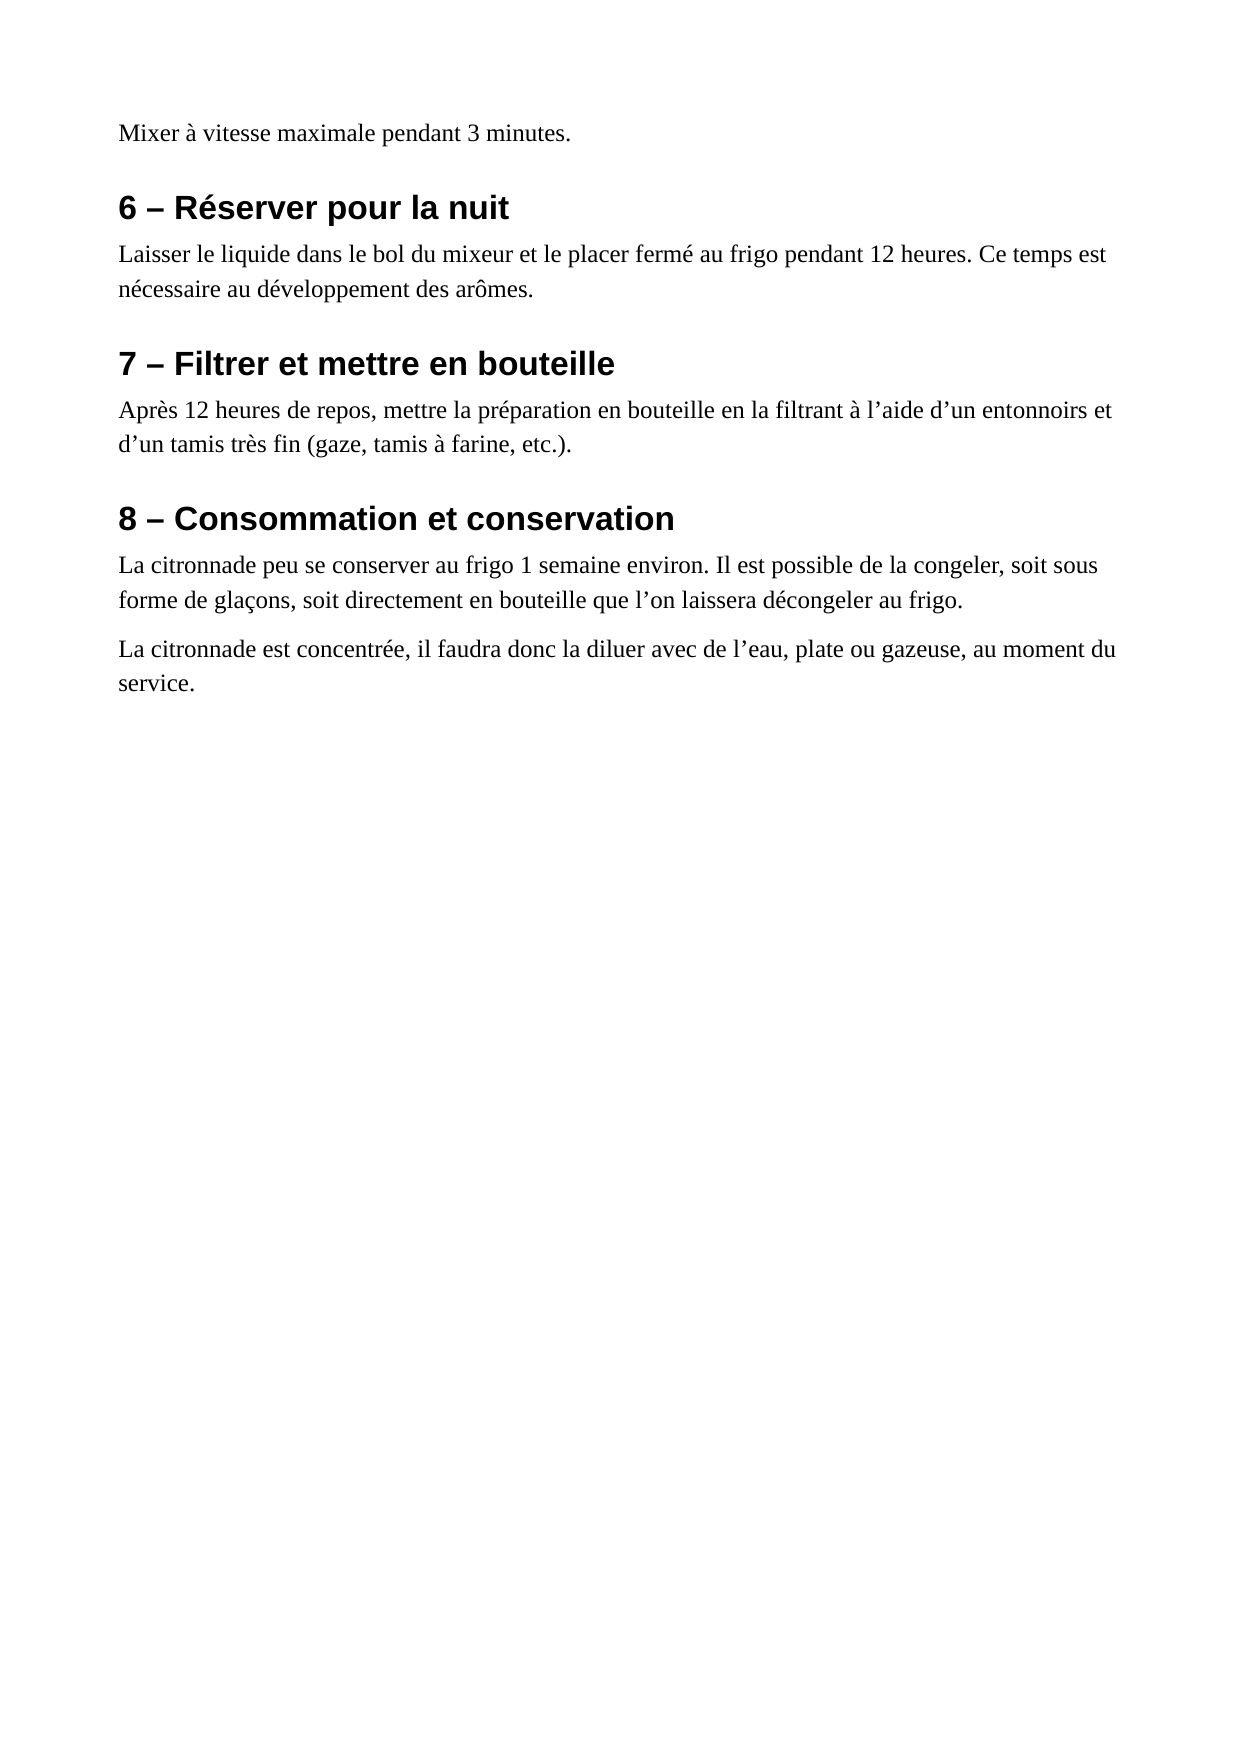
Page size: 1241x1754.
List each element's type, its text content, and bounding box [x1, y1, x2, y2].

text Mixer à vitesse maximale pendant 3 minutes. [118, 118, 1122, 147]
subtitle 6 – Réserver pour la nuit [118, 188, 1122, 227]
text La citronnade est concentrée, il faudra donc la diluer avec de l’eau, plate ou gazeuse, au moment du service. [118, 634, 1122, 697]
text Laisser le liquide dans le bol du mixeur et le placer fermé au frigo pendant 12 heures. Ce temps est nécessaire au développement des arômes. [118, 239, 1122, 302]
subtitle 8 – Consommation et conservation [118, 499, 1122, 538]
text Après 12 heures de repos, mettre la préparation en bouteille en la filtrant à l’aide d’un entonnoirs et d’un tamis très fin (gaze, tamis à farine, etc.). [118, 395, 1122, 458]
text La citronnade peu se conserver au frigo 1 semaine environ. Il est possible de la congeler, soit sous forme de glaçons, soit directement en bouteille que l’on laissera décongeler au frigo. [118, 550, 1122, 613]
subtitle 7 – Filtrer et mettre en bouteille [118, 343, 1122, 382]
